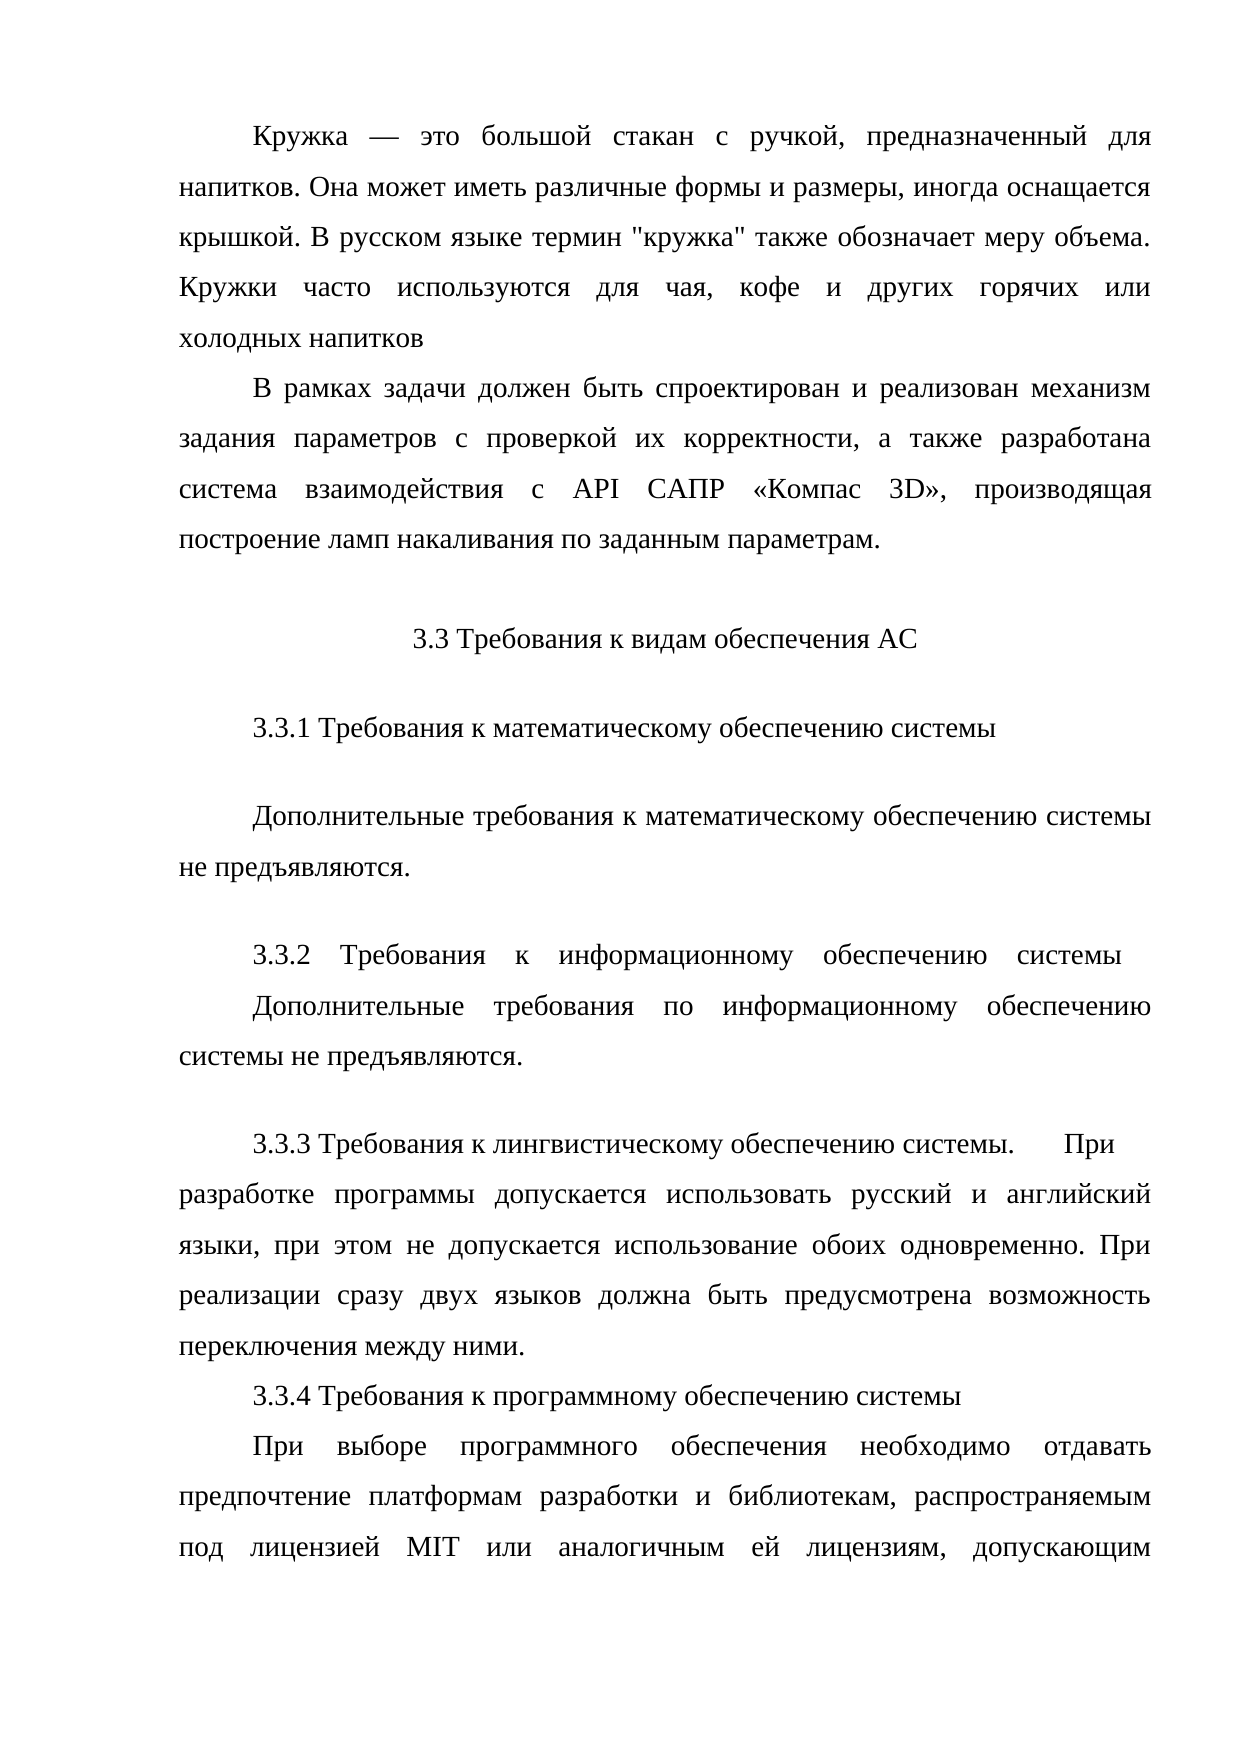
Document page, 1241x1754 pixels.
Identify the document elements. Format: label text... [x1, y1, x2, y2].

text 3.3 Требования к видам обеспечения АС [178, 622, 1152, 655]
text 3.3.4 Требования к программному обеспечению системы [178, 1378, 1152, 1411]
text Дополнительные требования к математическому обеспечению системы не предъявляются. [178, 798, 1152, 882]
text 3.3.1 Требования к математическому обеспечению системы [178, 710, 1152, 744]
text При выборе программного обеспечения необходимо отдавать предпочтение платформам разработки и библиотекам, распространяемым под лицензией MIT или аналогичным ей лицензиям, допускающим [178, 1428, 1152, 1562]
text В рамках задачи должен быть спроектирован и реализован механизм задания параметров с проверкой их корректности, а также разработана система взаимодействия с API САПР «Компас 3D», производящая построение ламп накаливания по заданным параметрам. [178, 370, 1152, 554]
text 3.3.2 Требования к информационному обеспечению системы Дополнительные требования по информационному обеспечению системы не предъявляются. [178, 937, 1152, 1071]
text 3.3.3 Требования к лингвистическому обеспечению системы. При разработке программы допускается использовать русский и английский языки, при этом не допускается использование обоих одновременно. При реализации сразу двух языков должна быть предусмотрена возможность переключения между ними. [178, 1126, 1152, 1361]
text Кружка — это большой стакан с ручкой, предназначенный для напитков. Она может иметь различные формы и размеры, иногда оснащается крышкой. В русском языке термин "кружка" также обозначает меру объема. Кружки часто используются для чая, кофе и других горячих или холодных напитков [178, 118, 1152, 353]
